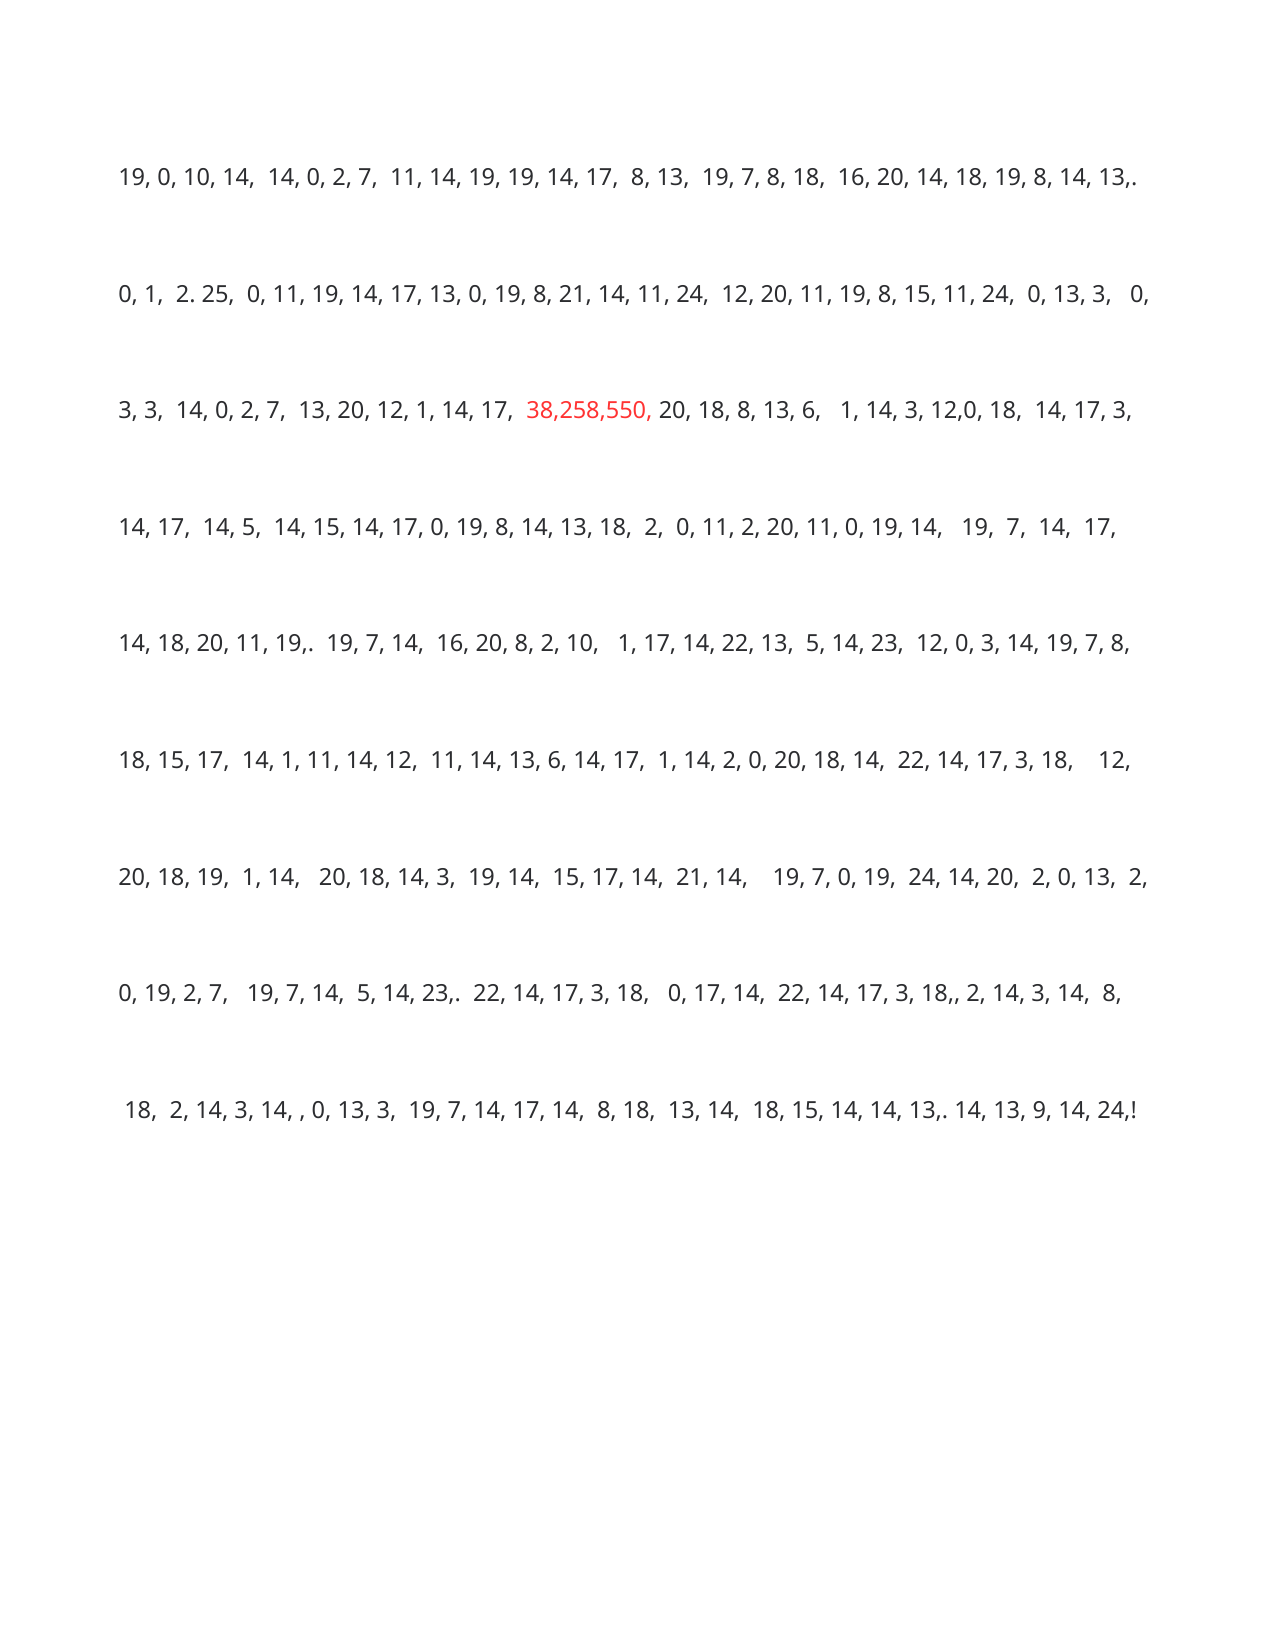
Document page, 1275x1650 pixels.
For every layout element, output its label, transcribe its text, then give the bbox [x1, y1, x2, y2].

text 18, 2, 14, 3, 14, , 0, 13, 3, 19, 7, 14, 17, 14, 8, 18, 13, 14, 18, 15, 14, 14, 13,. 14, 13, 9, 14, 24,! [118, 1093, 1157, 1125]
text 20, 18, 19, 1, 14, 20, 18, 14, 3, 19, 14, 15, 17, 14, 21, 14, 19, 7, 0, 19, 24, 14, 20, 2, 0, 13, 2, [118, 860, 1157, 892]
text 3, 3, 14, 0, 2, 7, 13, 20, 12, 1, 14, 17, 38,258,550, 20, 18, 8, 13, 6, 1, 14, 3, 12,0, 18, 14, 17, 3, [118, 393, 1157, 426]
text 14, 18, 20, 11, 19,. 19, 7, 14, 16, 20, 8, 2, 10, 1, 17, 14, 22, 13, 5, 14, 23, 12, 0, 3, 14, 19, 7, 8, [118, 627, 1157, 659]
text 18, 15, 17, 14, 1, 11, 14, 12, 11, 14, 13, 6, 14, 17, 1, 14, 2, 0, 20, 18, 14, 22, 14, 17, 3, 18, 12, [118, 743, 1157, 775]
text 19, 0, 10, 14, 14, 0, 2, 7, 11, 14, 19, 19, 14, 17, 8, 13, 19, 7, 8, 18, 16, 20, 14, 18, 19, 8, 14, 13,. [118, 160, 1157, 192]
text 14, 17, 14, 5, 14, 15, 14, 17, 0, 19, 8, 14, 13, 18, 2, 0, 11, 2, 20, 11, 0, 19, 14, 19, 7, 14, 17, [118, 510, 1157, 542]
text 0, 19, 2, 7, 19, 7, 14, 5, 14, 23,. 22, 14, 17, 3, 18, 0, 17, 14, 22, 14, 17, 3, 18,, 2, 14, 3, 14, 8, [118, 976, 1157, 1008]
text 0, 1, 2. 25, 0, 11, 19, 14, 17, 13, 0, 19, 8, 21, 14, 11, 24, 12, 20, 11, 19, 8, 15, 11, 24, 0, 13, 3, 0, [118, 277, 1157, 309]
